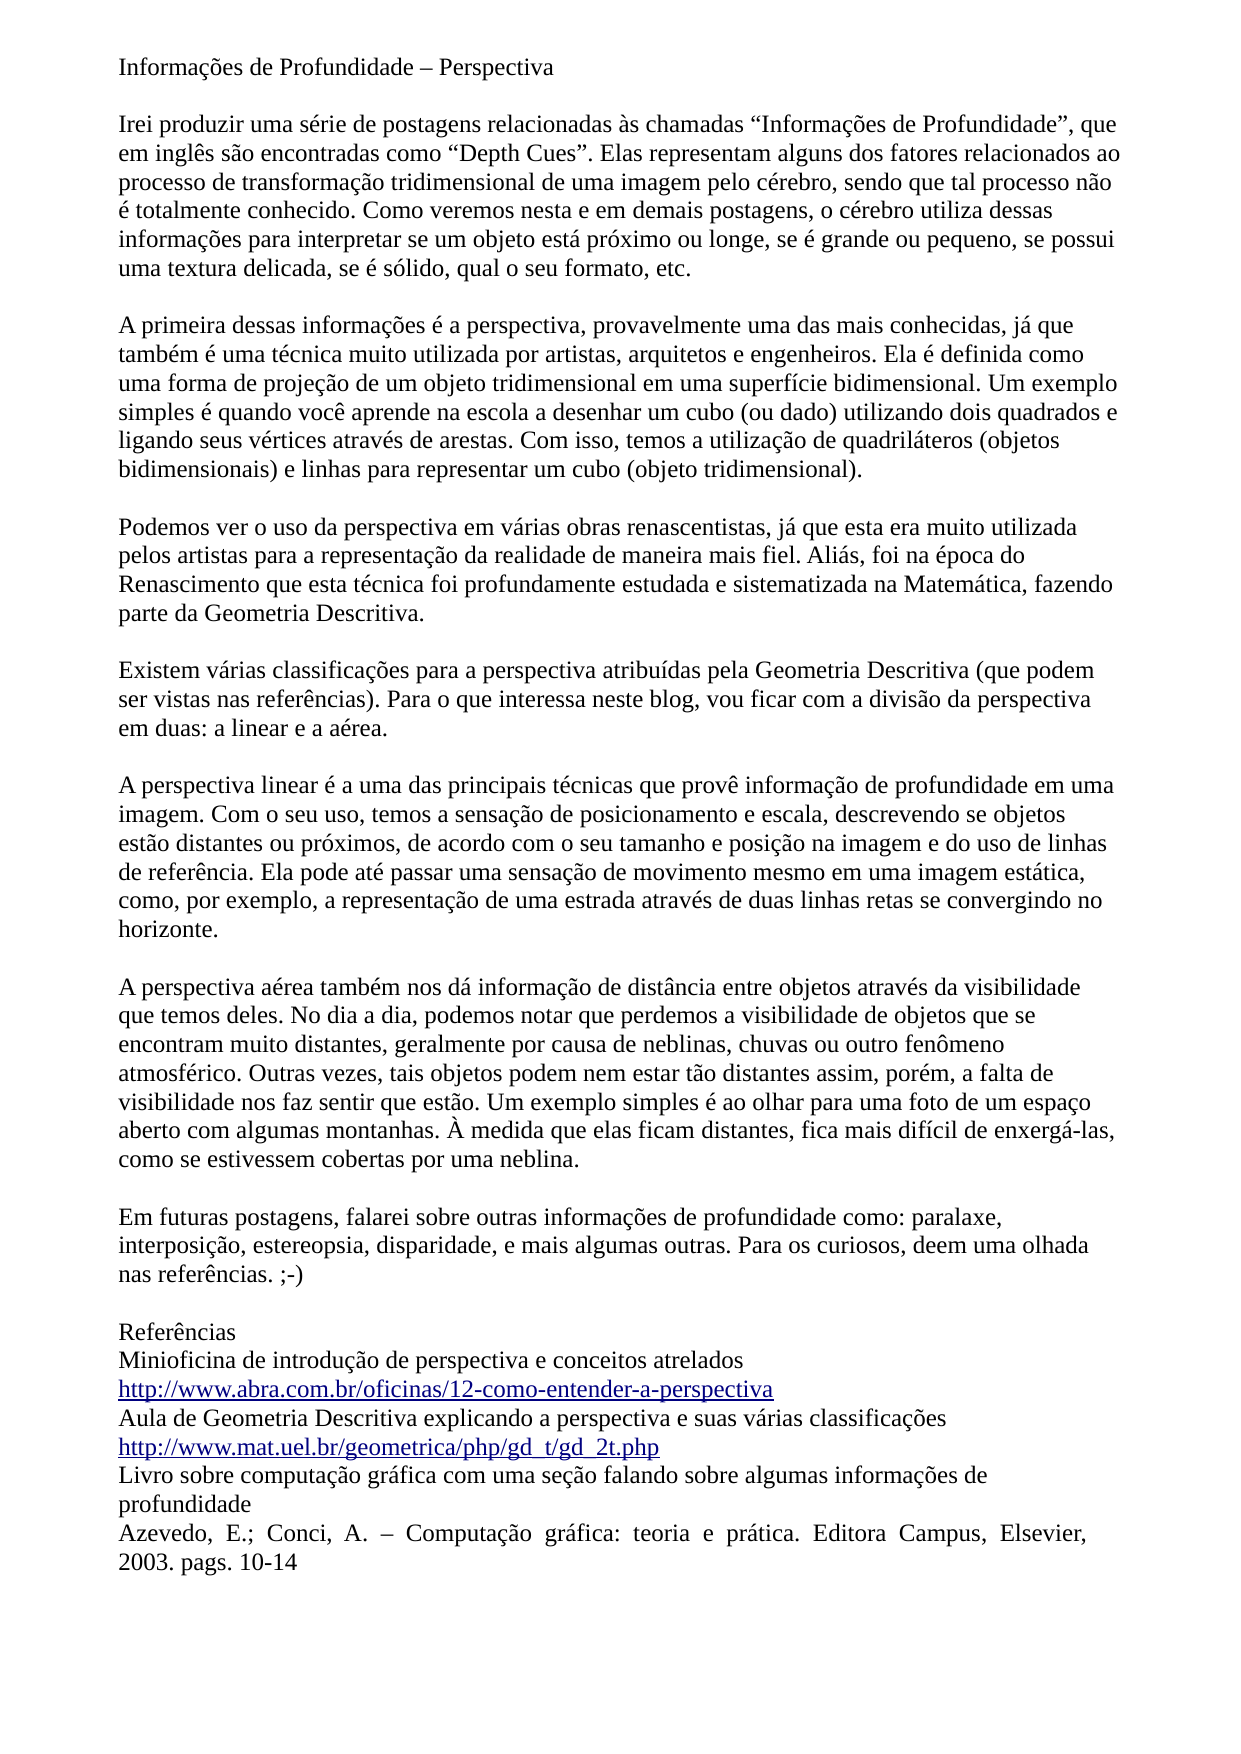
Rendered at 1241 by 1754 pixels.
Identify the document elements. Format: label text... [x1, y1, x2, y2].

text A perspectiva aérea também nos dá informação de distância entre objetos através da visibilidade que temos deles. No dia a dia, podemos notar que perdemos a visibilidade de objetos que se encontram muito distantes, geralmente por causa de neblinas, chuvas ou outro fenômeno atmosférico. Outras vezes, tais objetos podem nem estar tão distantes assim, porém, a falta de visibilidade nos faz sentir que estão. Um exemplo simples é ao olhar para uma foto de um espaço aberto com algumas montanhas. À medida que elas ficam distantes, fica mais difícil de enxergá-las, como se estivessem cobertas por uma neblina. [118, 972, 1122, 1173]
text A perspectiva linear é a uma das principais técnicas que provê informação de profundidade em uma imagem. Com o seu uso, temos a sensação de posicionamento e escala, descrevendo se objetos estão distantes ou próximos, de acordo com o seu tamanho e posição na imagem e do uso de linhas de referência. Ela pode até passar uma sensação de movimento mesmo em uma imagem estática, como, por exemplo, a representação de uma estrada através de duas linhas retas se convergindo no horizonte. [118, 770, 1122, 943]
text Informações de Profundidade – Perspectiva [118, 52, 1122, 80]
text Irei produzir uma série de postagens relacionadas às chamadas “Informações de Profundidade”, que em inglês são encontradas como “Depth Cues”. Elas representam alguns dos fatores relacionados ao processo de transformação tridimensional de uma imagem pelo cérebro, sendo que tal processo não é totalmente conhecido. Como veremos nesta e em demais postagens, o cérebro utiliza dessas informações para interpretar se um objeto está próximo ou longe, se é grande ou pequeno, se possui uma textura delicada, se é sólido, qual o seu formato, etc. [118, 109, 1122, 282]
text Podemos ver o uso da perspectiva em várias obras renascentistas, já que esta era muito utilizada pelos artistas para a representação da realidade de maneira mais fiel. Aliás, foi na época do Renascimento que esta técnica foi profundamente estudada e sistematizada na Matemática, fazendo parte da Geometria Descritiva. [118, 512, 1122, 627]
text http://www.mat.uel.br/geometrica/php/gd_t/gd_2t.php [118, 1432, 1122, 1460]
text Aula de Geometria Descritiva explicando a perspectiva e suas várias classificações [118, 1403, 1122, 1432]
text Em futuras postagens, falarei sobre outras informações de profundidade como: paralaxe, interposição, estereopsia, disparidade, e mais algumas outras. Para os curiosos, deem uma olhada nas referências. ;-) [118, 1202, 1122, 1288]
text Minioficina de introdução de perspectiva e conceitos atrelados [118, 1345, 1122, 1374]
text Referências [118, 1317, 1122, 1345]
text Livro sobre computação gráfica com uma seção falando sobre algumas informações de profundidade [118, 1460, 1122, 1518]
text A primeira dessas informações é a perspectiva, provavelmente uma das mais conhecidas, já que também é uma técnica muito utilizada por artistas, arquitetos e engenheiros. Ela é definida como uma forma de projeção de um objeto tridimensional em uma superfície bidimensional. Um exemplo simples é quando você aprende na escola a desenhar um cubo (ou dado) utilizando dois quadrados e ligando seus vértices através de arestas. Com isso, temos a utilização de quadriláteros (objetos bidimensionais) e linhas para representar um cubo (objeto tridimensional). [118, 310, 1122, 483]
text Azevedo, E.; Conci, A. – Computação gráfica: teoria e prática. Editora Campus, Elsevier, [118, 1518, 1122, 1547]
text http://www.abra.com.br/oficinas/12-como-entender-a-perspectiva [118, 1374, 1122, 1403]
text Existem várias classificações para a perspectiva atribuídas pela Geometria Descritiva (que podem ser vistas nas referências). Para o que interessa neste blog, vou ficar com a divisão da perspectiva em duas: a linear e a aérea. [118, 655, 1122, 742]
text 2003. pags. 10-14 [118, 1547, 1122, 1575]
